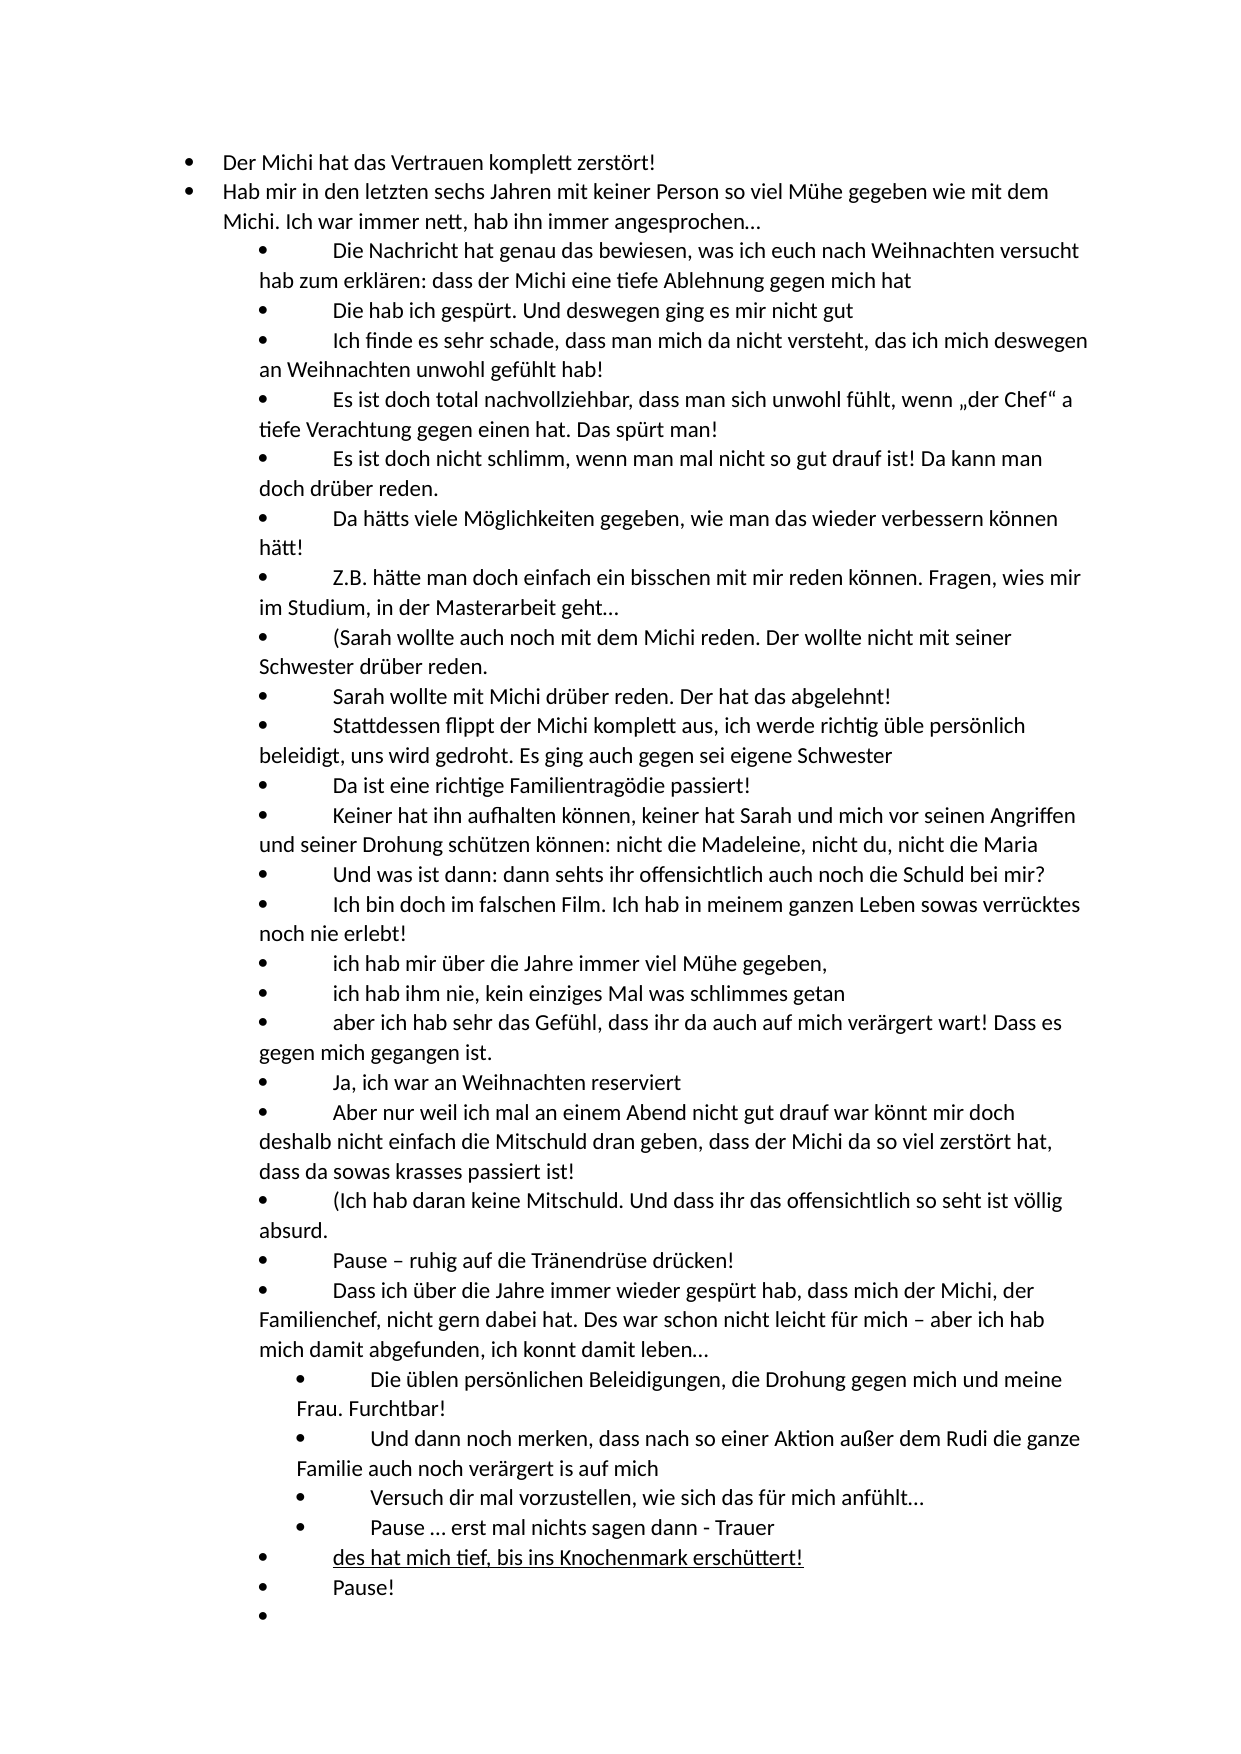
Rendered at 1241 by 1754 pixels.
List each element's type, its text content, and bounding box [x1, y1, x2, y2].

list Stattdessen flippt der Michi komplett aus, ich werde richtig üble persönlich beleidigt, uns wird gedroht. Es ging auch gegen sei eigene Schwester [259, 712, 1093, 769]
list Ja, ich war an Weihnachten reserviert [259, 1068, 1093, 1096]
list Pause – ruhig auf die Tränendrüse drücken! [259, 1246, 1093, 1274]
list Aber nur weil ich mal an einem Abend nicht gut drauf war könnt mir doch deshalb nicht einfach die Mitschuld dran geben, dass der Michi da so viel zerstört hat, dass da sowas krasses passiert ist! [259, 1098, 1093, 1185]
list (Ich hab daran keine Mitschuld. Und dass ihr das offensichtlich so seht ist völlig absurd. [259, 1187, 1093, 1244]
list Sarah wollte mit Michi drüber reden. Der hat das abgelehnt! [259, 682, 1093, 710]
list Es ist doch nicht schlimm, wenn man mal nicht so gut drauf ist! Da kann man doch drüber reden. [259, 444, 1093, 502]
list Hab mir in den letzten sechs Jahren mit keiner Person so viel Mühe gegeben wie mit dem Michi. Ich war immer nett, hab ihn immer angesprochen… [185, 177, 1093, 235]
list Ich finde es sehr schade, dass man mich da nicht versteht, das ich mich deswegen an Weihnachten unwohl gefühlt hab! [259, 326, 1093, 383]
list Es ist doch total nachvollziehbar, dass man sich unwohl fühlt, wenn „der Chef“ a tiefe Verachtung gegen einen hat. Das spürt man! [259, 385, 1093, 443]
list Und dann noch merken, dass nach so einer Aktion außer dem Rudi die ganze Familie auch noch verärgert is auf mich [296, 1424, 1093, 1482]
list (Sarah wollte auch noch mit dem Michi reden. Der wollte nicht mit seiner Schwester drüber reden. [259, 623, 1093, 680]
list ich hab mir über die Jahre immer viel Mühe gegeben, [259, 949, 1093, 977]
list Die Nachricht hat genau das bewiesen, was ich euch nach Weihnachten versucht hab zum erklären: dass der Michi eine tiefe Ablehnung gegen mich hat [259, 237, 1093, 294]
list Da ist eine richtige Familientragödie passiert! [259, 771, 1093, 799]
list ich hab ihm nie, kein einziges Mal was schlimmes getan [259, 979, 1093, 1007]
list Ich bin doch im falschen Film. Ich hab in meinem ganzen Leben sowas verrücktes noch nie erlebt! [259, 890, 1093, 947]
list Pause … erst mal nichts sagen dann - Trauer [296, 1513, 1093, 1541]
list Die üblen persönlichen Beleidigungen, die Drohung gegen mich und meine Frau. Furchtbar! [296, 1365, 1093, 1422]
list Pause! [259, 1573, 1093, 1601]
list Keiner hat ihn aufhalten können, keiner hat Sarah und mich vor seinen Angriffen und seiner Drohung schützen können: nicht die Madeleine, nicht du, nicht die Maria [259, 801, 1093, 858]
list Und was ist dann: dann sehts ihr offensichtlich auch noch die Schuld bei mir? [259, 860, 1093, 888]
list Der Michi hat das Vertrauen komplett zerstört! [185, 148, 1093, 176]
list Die hab ich gespürt. Und deswegen ging es mir nicht gut [259, 296, 1093, 324]
list des hat mich tief, bis ins Knochenmark erschüttert! [259, 1543, 1093, 1571]
list Z.B. hätte man doch einfach ein bisschen mit mir reden können. Fragen, wies mir im Studium, in der Masterarbeit geht… [259, 563, 1093, 621]
list Da hätts viele Möglichkeiten gegeben, wie man das wieder verbessern können hätt! [259, 504, 1093, 562]
list Dass ich über die Jahre immer wieder gespürt hab, dass mich der Michi, der Familienchef, nicht gern dabei hat. Des war schon nicht leicht für mich – aber ich hab mich damit abgefunden, ich konnt damit leben… [259, 1276, 1093, 1363]
list Versuch dir mal vorzustellen, wie sich das für mich anfühlt… [296, 1483, 1093, 1512]
list aber ich hab sehr das Gefühl, dass ihr da auch auf mich verärgert wart! Dass es gegen mich gegangen ist. [259, 1008, 1093, 1066]
